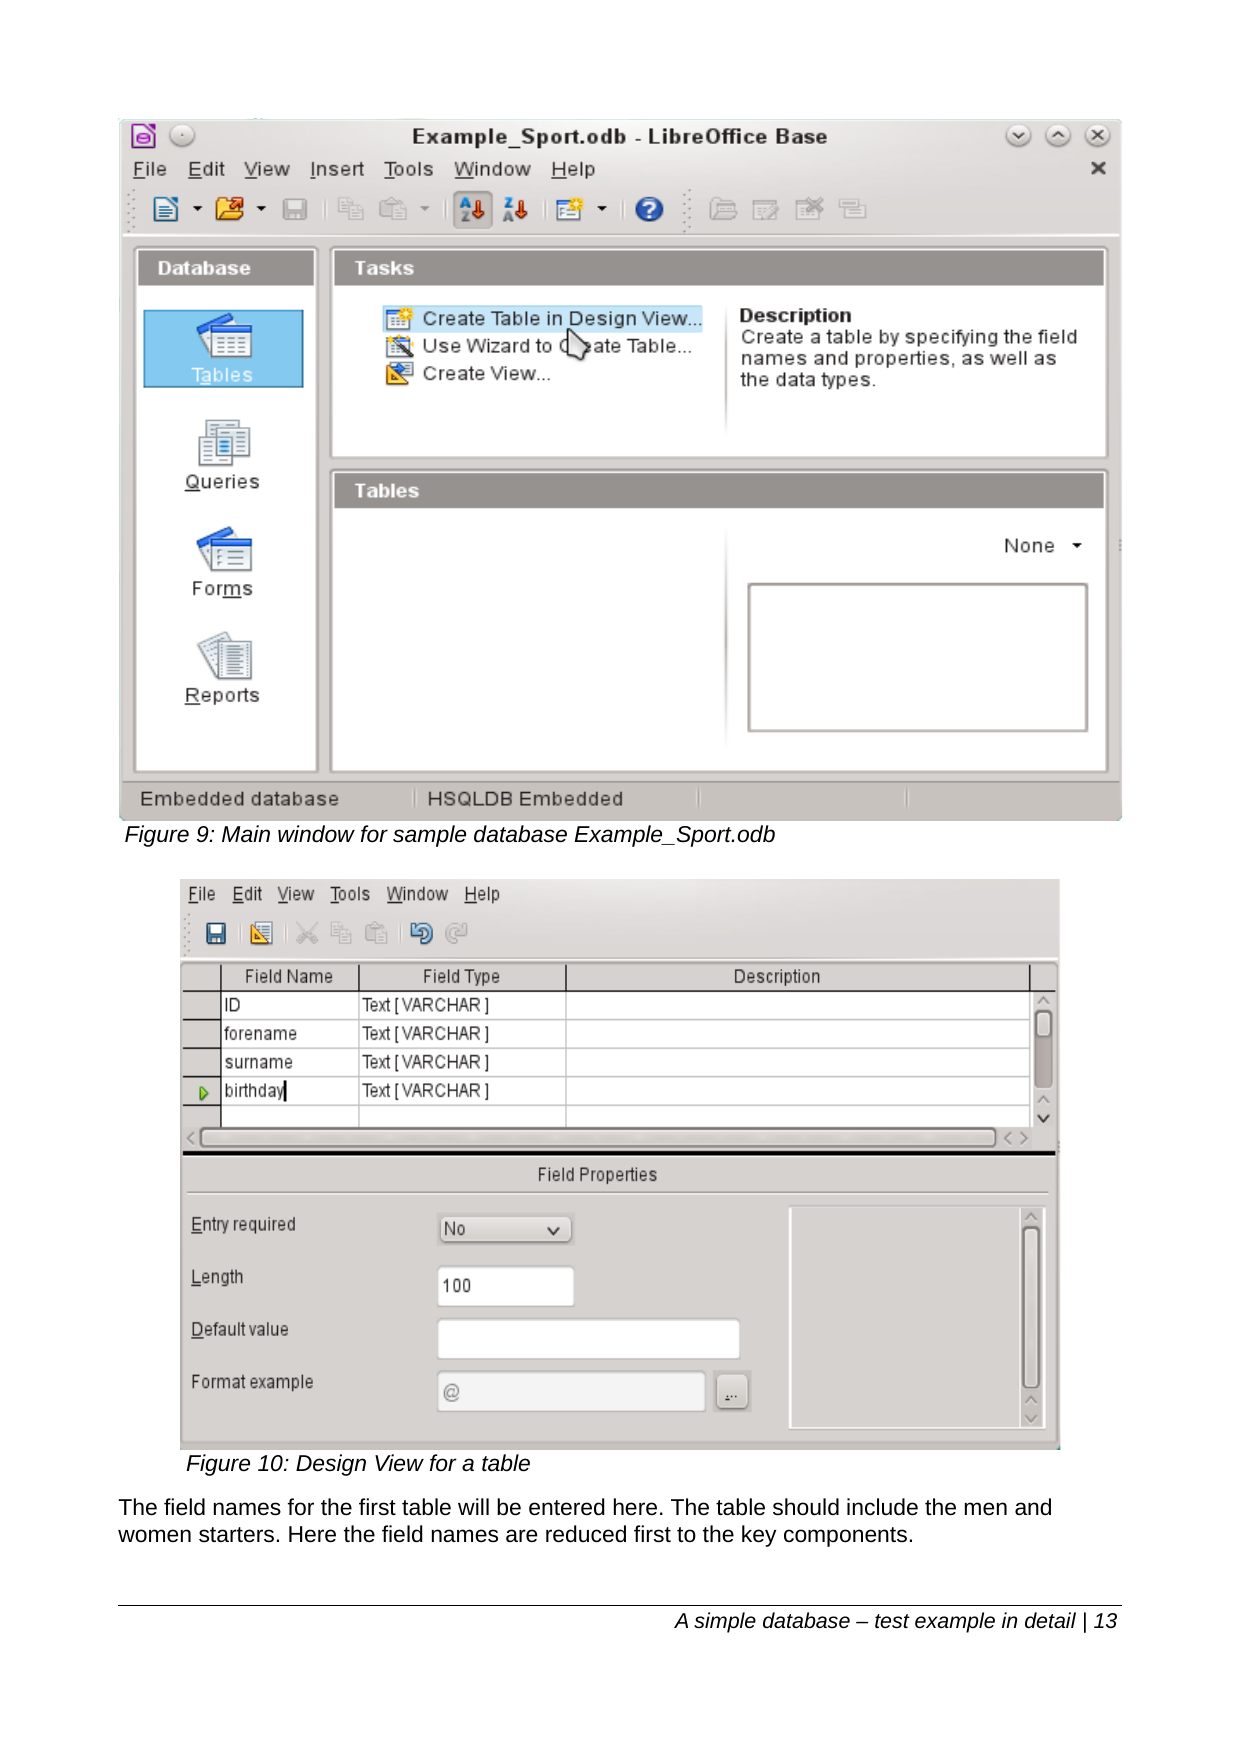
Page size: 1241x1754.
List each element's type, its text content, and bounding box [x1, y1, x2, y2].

picture [180, 879, 1061, 1450]
text Figure 9: Main window for sample database Example_Sport.odb [118, 821, 1122, 847]
picture [118, 118, 1123, 821]
text The field names for the first table will be entered here. The table should include the men and women starters. Here the field names are reduced first to the key components. [118, 1494, 1122, 1547]
text Figure 10: Design View for a table [179, 880, 1061, 1476]
